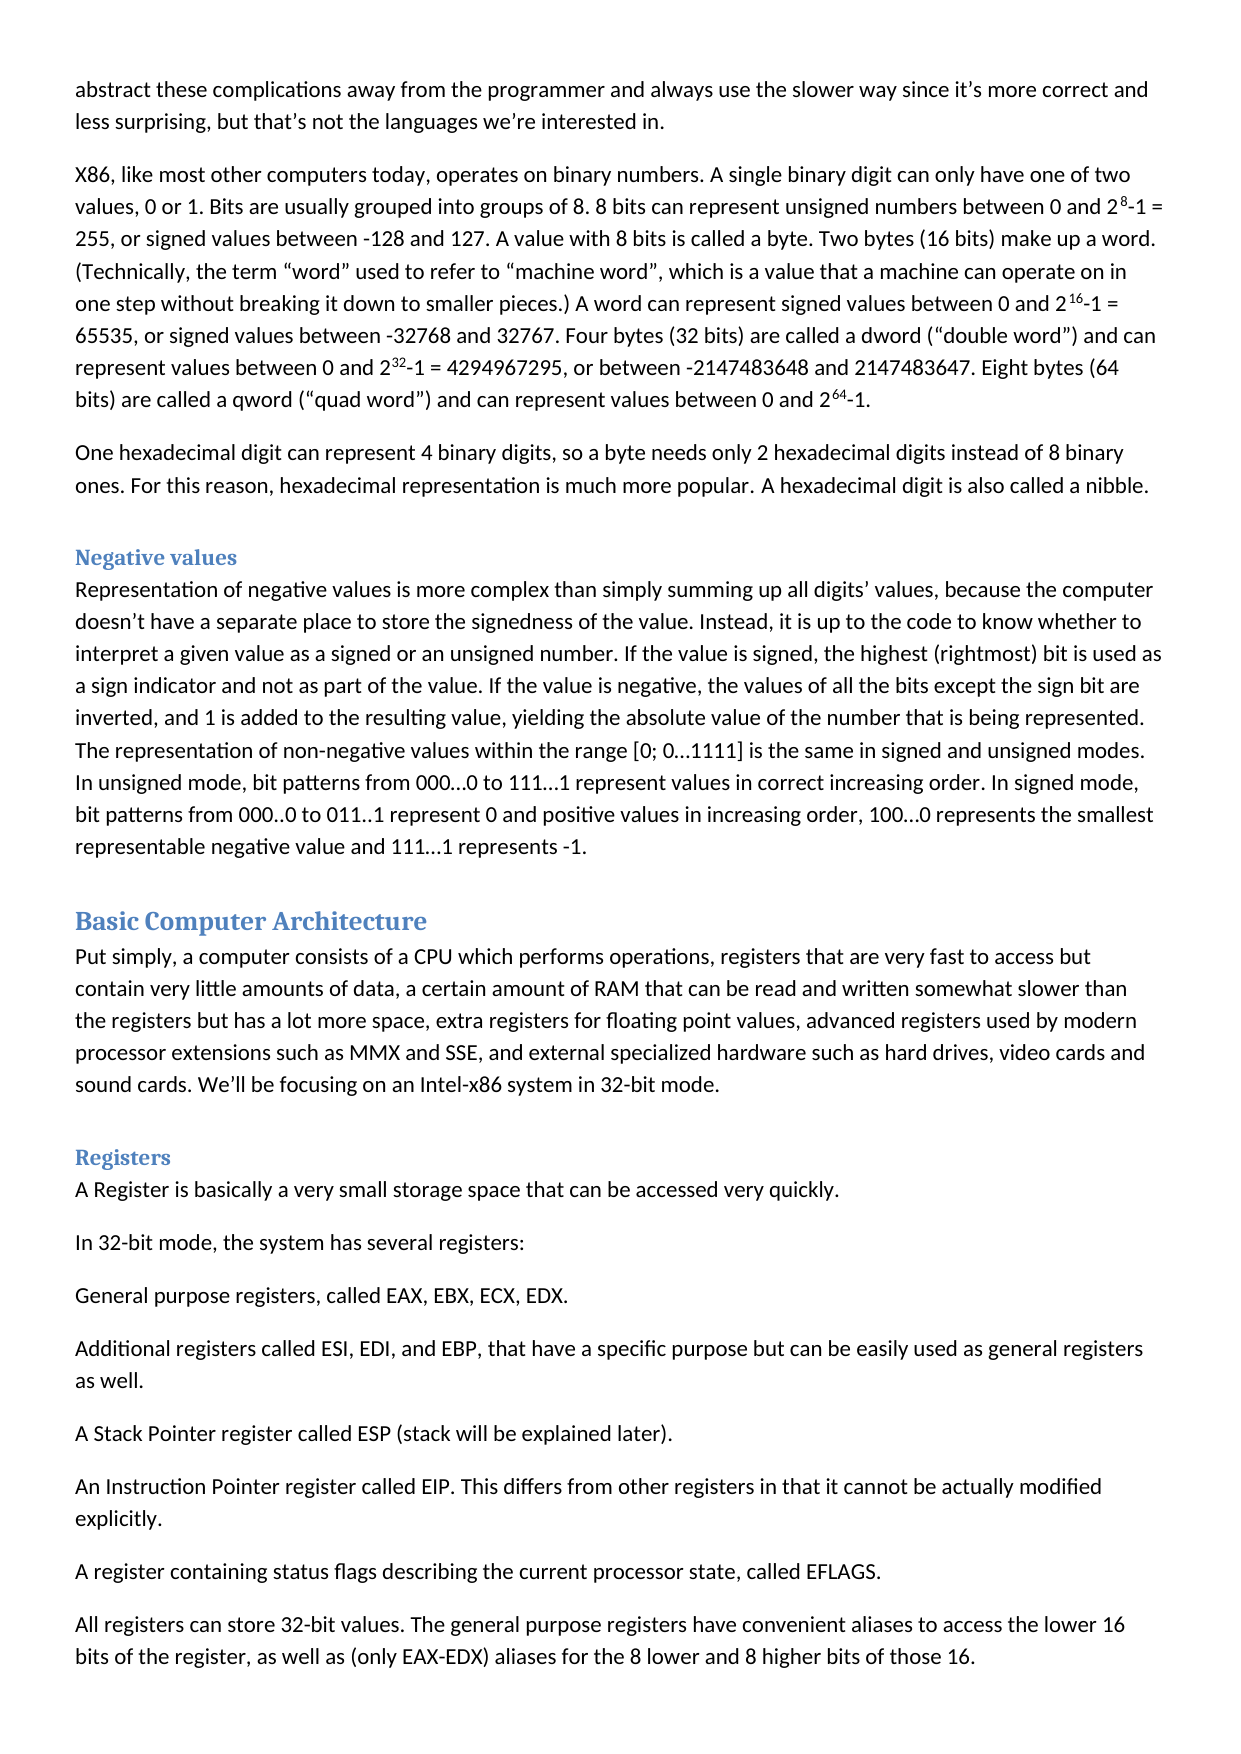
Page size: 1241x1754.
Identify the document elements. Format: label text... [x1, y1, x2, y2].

text Put simply, a computer consists of a CPU which performs operations, registers that are very fast to access but contain very little amounts of data, a certain amount of RAM that can be read and written somewhat slower than the registers but has a lot more space, extra registers for floating point values, advanced registers used by modern processor extensions such as MMX and SSE, and external specialized hardware such as hard drives, video cards and sound cards. We’ll be focusing on an Intel-x86 system in 32-bit mode. [75, 942, 1165, 1099]
subtitle Registers [75, 1144, 1165, 1171]
text General purpose registers, called EAX, EBX, ECX, EDX. [75, 1281, 1165, 1309]
text An Instruction Pointer register called EIP. This differs from other registers in that it cannot be actually modified explicitly. [75, 1472, 1165, 1532]
text All registers can store 32-bit values. The general purpose registers have convenient aliases to access the lower 16 bits of the register, as well as (only EAX-EDX) aliases for the 8 lower and 8 higher bits of those 16. [75, 1610, 1165, 1670]
text In 32-bit mode, the system has several registers: [75, 1228, 1165, 1256]
text Representation of negative values is more complex than simply summing up all digits’ values, because the computer doesn’t have a separate place to store the signedness of the value. Instead, it is up to the code to know whether to interpret a given value as a signed or an unsigned number. If the value is signed, the highest (rightmost) bit is used as a sign indicator and not as part of the value. If the value is negative, the values of all the bits except the sign bit are inverted, and 1 is added to the resulting value, yielding the absolute value of the number that is being represented. The representation of non-negative values within the range [0; 0…1111] is the same in signed and unsigned modes. In unsigned mode, bit patterns from 000…0 to 111…1 represent values in correct increasing order. In signed mode, bit patterns from 000..0 to 011..1 represent 0 and positive values in increasing order, 100…0 represents the smallest representable negative value and 111…1 represents -1. [75, 575, 1165, 860]
text One hexadecimal digit can represent 4 binary digits, so a byte needs only 2 hexadecimal digits instead of 8 binary ones. For this reason, hexadecimal representation is much more popular. A hexadecimal digit is also called a nibble. [75, 438, 1165, 499]
subtitle Negative values [75, 544, 1165, 571]
text A Stack Pointer register called ESP (stack will be explained later). [75, 1419, 1165, 1447]
text abstract these complications away from the programmer and always use the slower way since it’s more correct and less surprising, but that’s not the languages we’re interested in. [75, 75, 1165, 135]
subtitle Basic Computer Architecture [75, 906, 1165, 937]
text Additional registers called ESI, EDI, and EBP, that have a specific purpose but can be easily used as general registers as well. [75, 1334, 1165, 1394]
text A register containing status flags describing the current processor state, called EFLAGS. [75, 1557, 1165, 1585]
text X86, like most other computers today, operates on binary numbers. A single binary digit can only have one of two values, 0 or 1. Bits are usually grouped into groups of 8. 8 bits can represent unsigned numbers between 0 and 28-1 = 255, or signed values between -128 and 127. A value with 8 bits is called a byte. Two bytes (16 bits) make up a word. (Technically, the term “word” used to refer to “machine word”, which is a value that a machine can operate on in one step without breaking it down to smaller pieces.) A word can represent signed values between 0 and 216-1 = 65535, or signed values between -32768 and 32767. Four bytes (32 bits) are called a dword (“double word”) and can represent values between 0 and 232-1 = 4294967295, or between -2147483648 and 2147483647. Eight bytes (64 bits) are called a qword (“quad word”) and can represent values between 0 and 264-1. [75, 160, 1165, 413]
text A Register is basically a very small storage space that can be accessed very quickly. [75, 1175, 1165, 1203]
